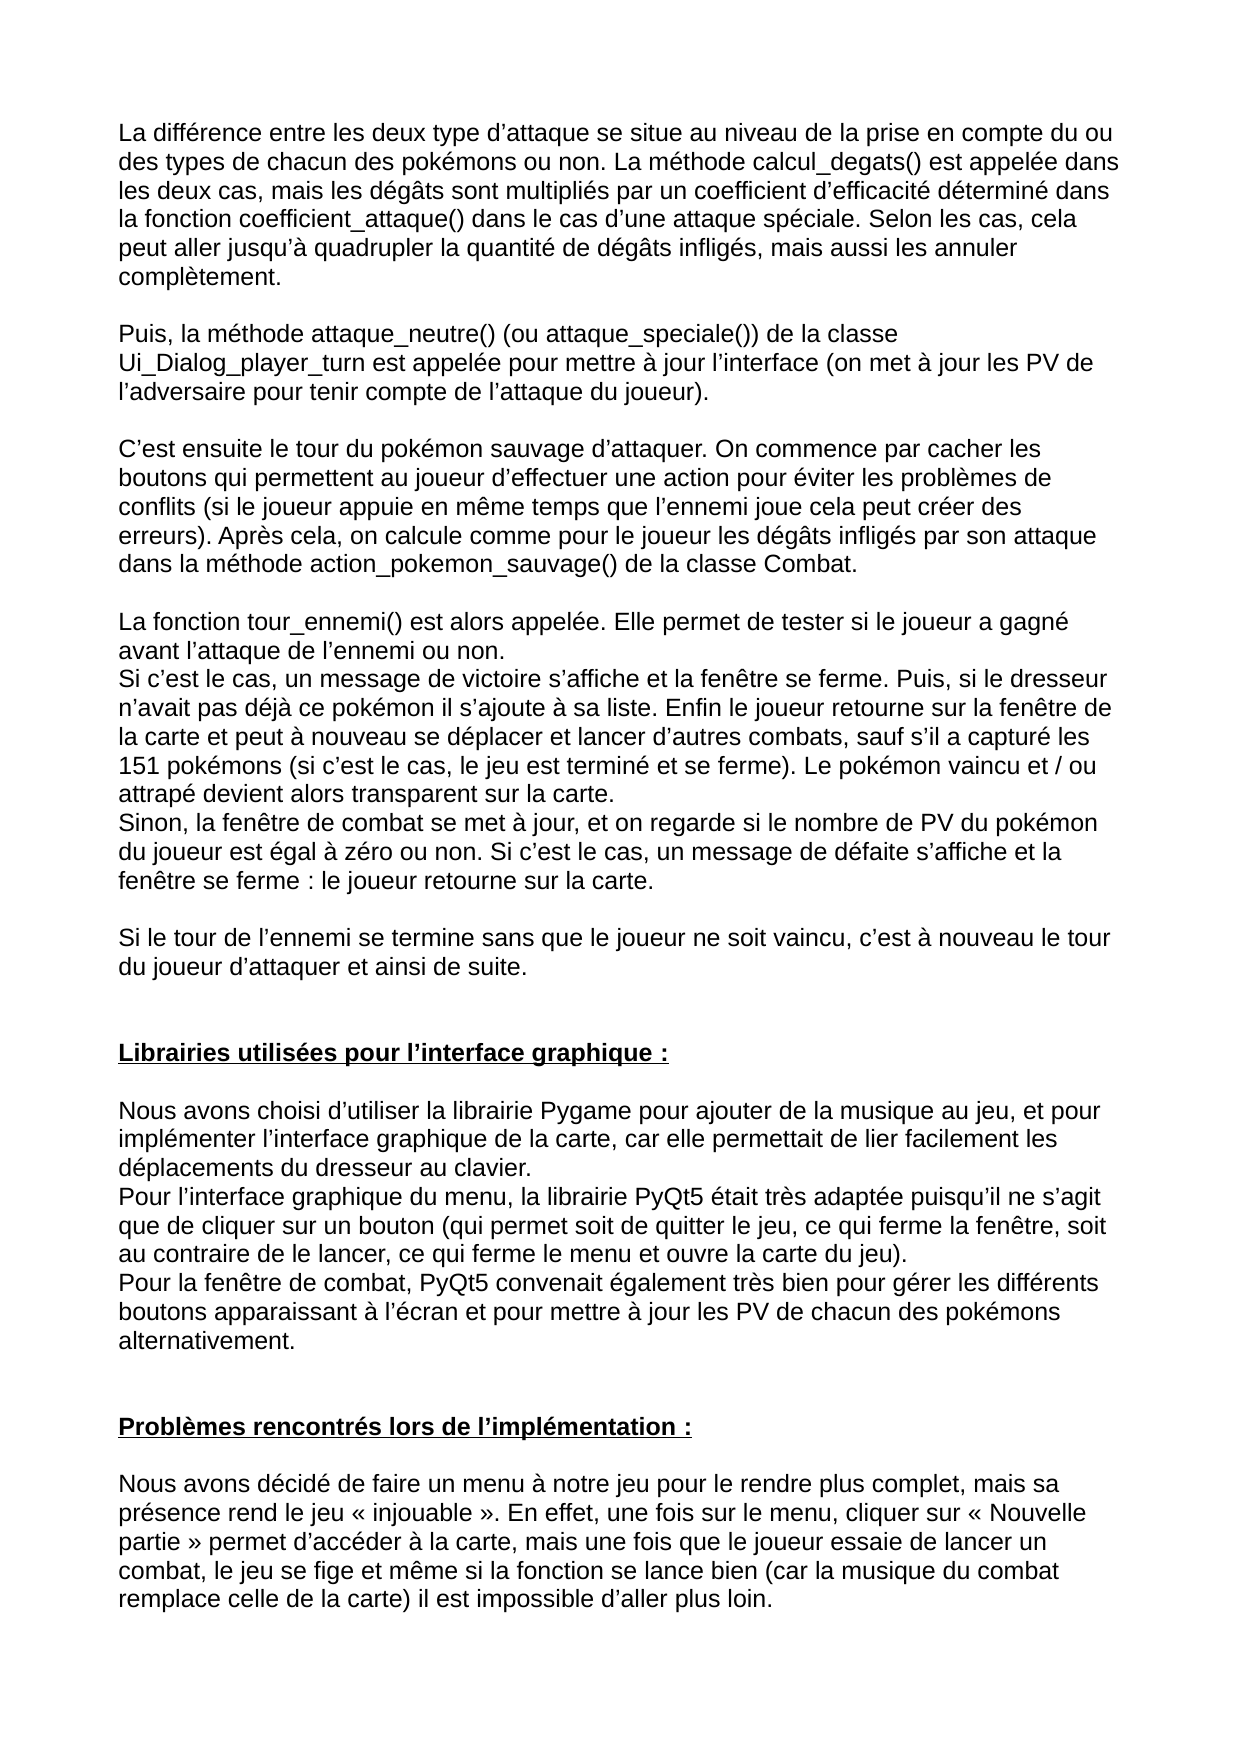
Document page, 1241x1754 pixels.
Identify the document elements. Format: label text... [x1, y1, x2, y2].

text Nous avons choisi d’utiliser la librairie Pygame pour ajouter de la musique au jeu, et pour implémenter l’interface graphique de la carte, car elle permettait de lier facilement les déplacements du dresseur au clavier. [118, 1096, 1122, 1182]
text Si c’est le cas, un message de victoire s’affiche et la fenêtre se ferme. Puis, si le dresseur n’avait pas déjà ce pokémon il s’ajoute à sa liste. Enfin le joueur retourne sur la fenêtre de la carte et peut à nouveau se déplacer et lancer d’autres combats, sauf s’il a capturé les 151 pokémons (si c’est le cas, le jeu est terminé et se ferme). Le pokémon vaincu et / ou attrapé devient alors transparent sur la carte. [118, 664, 1122, 808]
text Si le tour de l’ennemi se termine sans que le joueur ne soit vaincu, c’est à nouveau le tour du joueur d’attaquer et ainsi de suite. [118, 923, 1122, 981]
text C’est ensuite le tour du pokémon sauvage d’attaquer. On commence par cacher les boutons qui permettent au joueur d’effectuer une action pour éviter les problèmes de conflits (si le joueur appuie en même temps que l’ennemi joue cela peut créer des erreurs). Après cela, on calcule comme pour le joueur les dégâts infligés par son attaque dans la méthode action_pokemon_sauvage() de la classe Combat. [118, 434, 1122, 578]
text Pour la fenêtre de combat, PyQt5 convenait également très bien pour gérer les différents boutons apparaissant à l’écran et pour mettre à jour les PV de chacun des pokémons alternativement. [118, 1268, 1122, 1354]
text Sinon, la fenêtre de combat se met à jour, et on regarde si le nombre de PV du pokémon du joueur est égal à zéro ou non. Si c’est le cas, un message de défaite s’affiche et la fenêtre se ferme : le joueur retourne sur la carte. [118, 808, 1122, 894]
text Nous avons décidé de faire un menu à notre jeu pour le rendre plus complet, mais sa présence rend le jeu « injouable ». En effet, une fois sur le menu, cliquer sur « Nouvelle partie » permet d’accéder à la carte, mais une fois que le joueur essaie de lancer un combat, le jeu se fige et même si la fonction se lance bien (car la musique du combat remplace celle de la carte) il est impossible d’aller plus loin. [118, 1469, 1122, 1613]
text Pour l’interface graphique du menu, la librairie PyQt5 était très adaptée puisqu’il ne s’agit que de cliquer sur un bouton (qui permet soit de quitter le jeu, ce qui ferme la fenêtre, soit au contraire de le lancer, ce qui ferme le menu et ouvre la carte du jeu). [118, 1182, 1122, 1268]
text Librairies utilisées pour l’interface graphique : [118, 1038, 1122, 1067]
text La fonction tour_ennemi() est alors appelée. Elle permet de tester si le joueur a gagné avant l’attaque de l’ennemi ou non. [118, 607, 1122, 664]
text Puis, la méthode attaque_neutre() (ou attaque_speciale()) de la classe Ui_Dialog_player_turn est appelée pour mettre à jour l’interface (on met à jour les PV de l’adversaire pour tenir compte de l’attaque du joueur). [118, 319, 1122, 406]
text La différence entre les deux type d’attaque se situe au niveau de la prise en compte du ou des types de chacun des pokémons ou non. La méthode calcul_degats() est appelée dans les deux cas, mais les dégâts sont multipliés par un coefficient d’efficacité déterminé dans la fonction coefficient_attaque() dans le cas d’une attaque spéciale. Selon les cas, cela peut aller jusqu’à quadrupler la quantité de dégâts infligés, mais aussi les annuler complètement. [118, 118, 1122, 291]
text Problèmes rencontrés lors de l’implémentation : [118, 1412, 1122, 1441]
